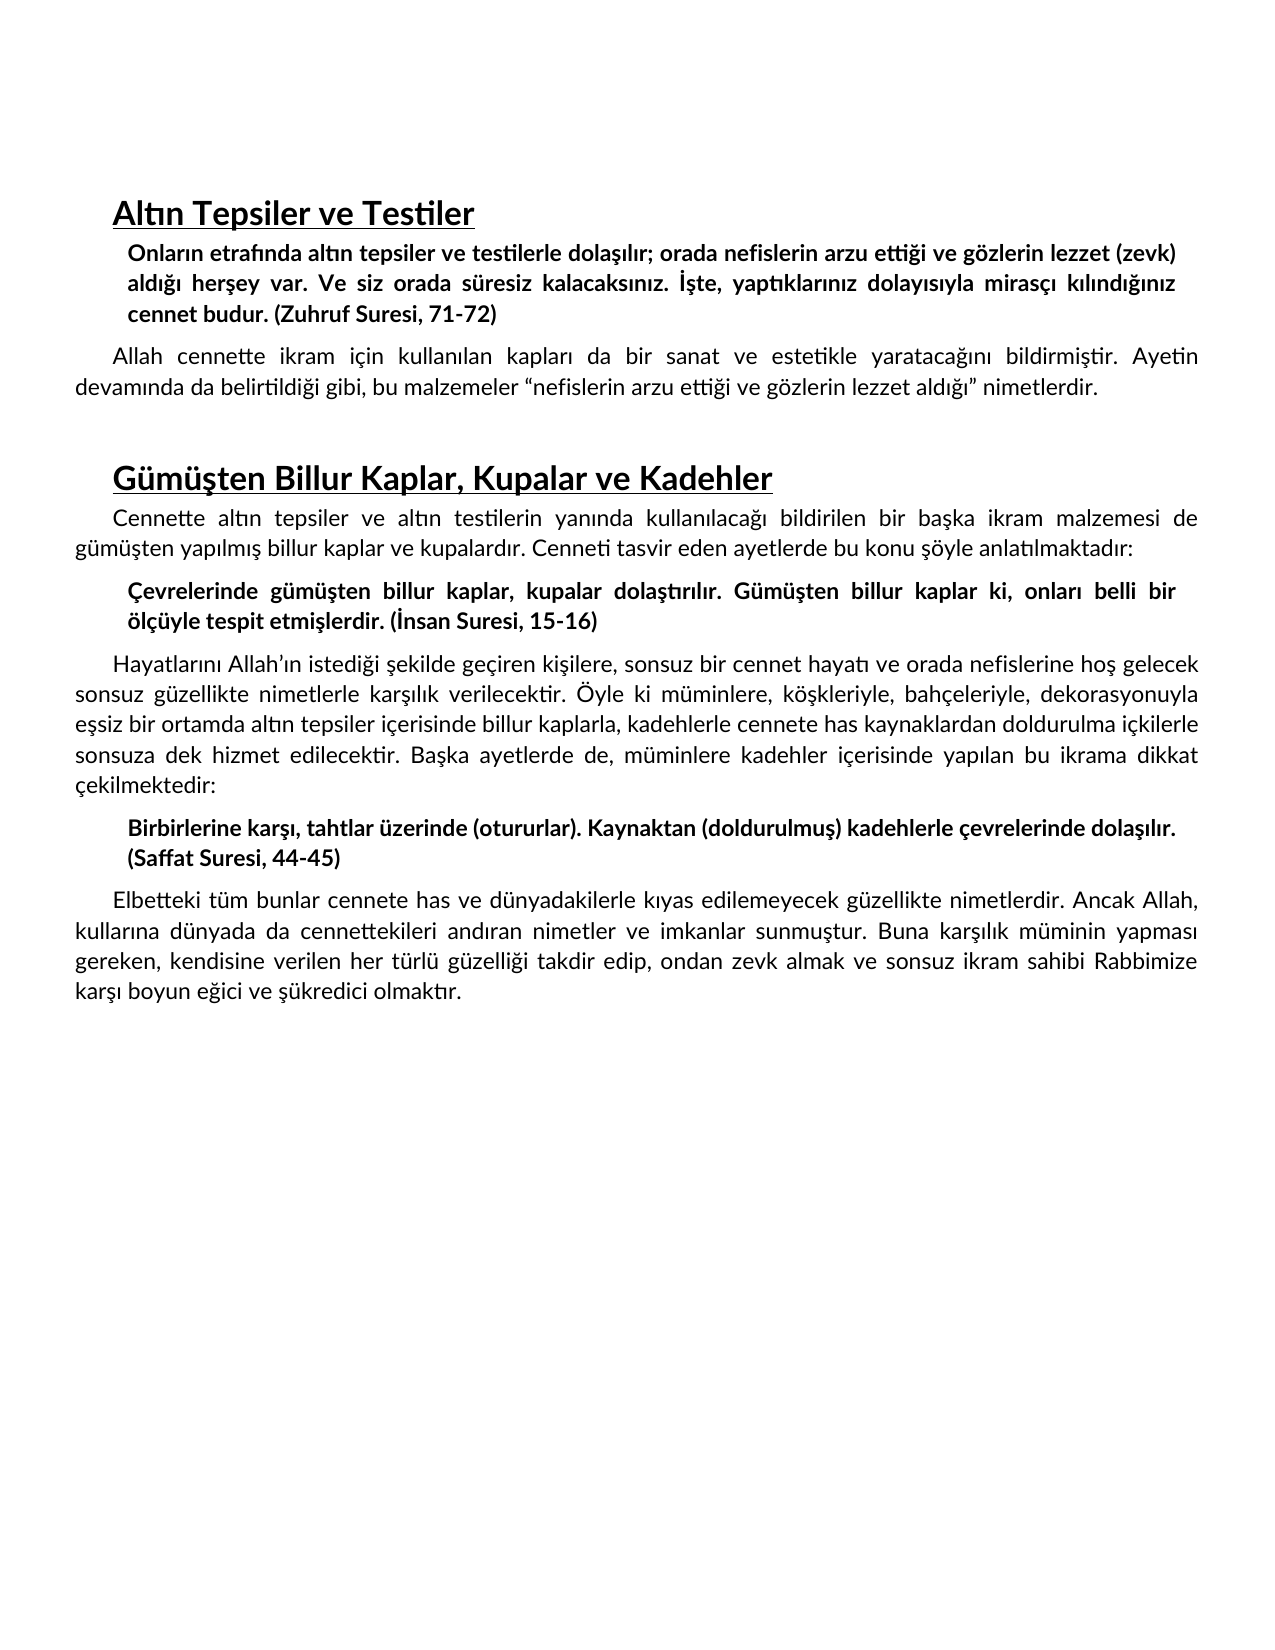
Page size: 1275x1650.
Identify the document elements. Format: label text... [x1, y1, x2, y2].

text Allah cennette ikram için kullanılan kapları da bir sanat ve estetikle yaratacağını bildirmiştir. Ayetin devamında da belirtildiği gibi, bu malzemeler “nefislerin arzu ettiği ve gözlerin lezzet aldığı” nimetlerdir. [75, 342, 1200, 400]
subtitle Gümüşten Billur Kaplar, Kupalar ve Kadehler [112, 458, 1200, 498]
text Çevrelerinde gümüşten billur kaplar, kupalar dolaştırılır. Gümüşten billur kaplar ki, onları belli bir ölçüyle tespit etmişlerdir. (İnsan Suresi, 15-16) [127, 577, 1177, 634]
subtitle Altın Tepsiler ve Testiler [112, 193, 1200, 233]
text Cennette altın tepsiler ve altın testilerin yanında kullanılacağı bildirilen bir başka ikram malzemesi de gümüşten yapılmış billur kaplar ve kupalardır. Cenneti tasvir eden ayetlerde bu konu şöyle anlatılmaktadır: [75, 504, 1200, 562]
text Onların etrafında altın tepsiler ve testilerle dolaşılır; orada nefislerin arzu ettiği ve gözlerin lezzet (zevk) aldığı herşey var. Ve siz orada süresiz kalacaksınız. İşte, yaptıklarınız dolayısıyla mirasçı kılındığınız cennet budur. (Zuhruf Suresi, 71-72) [127, 239, 1177, 327]
text Birbirlerine karşı, tahtlar üzerinde (otururlar). Kaynaktan (doldurulmuş) kadehlerle çevrelerinde dolaşılır. (Saffat Suresi, 44-45) [127, 813, 1177, 871]
text Hayatlarını Allah’ın istediği şekilde geçiren kişilere, sonsuz bir cennet hayatı ve orada nefislerine hoş gelecek sonsuz güzellikte nimetlerle karşılık verilecektir. Öyle ki müminlere, köşkleriyle, bahçeleriyle, dekorasyonuyla eşsiz bir ortamda altın tepsiler içerisinde billur kaplarla, kadehlerle cennete has kaynaklardan doldurulma içkilerle sonsuza dek hizmet edilecektir. Başka ayetlerde de, müminlere kadehler içerisinde yapılan bu ikrama dikkat çekilmektedir: [75, 650, 1200, 798]
text Elbetteki tüm bunlar cennete has ve dünyadakilerle kıyas edilemeyecek güzellikte nimetlerdir. Ancak Allah, kullarına dünyada da cennettekileri andıran nimetler ve imkanlar sunmuştur. Buna karşılık müminin yapması gereken, kendisine verilen her türlü güzelliği takdir edip, ondan zevk almak ve sonsuz ikram sahibi Rabbimize karşı boyun eğici ve şükredici olmaktır. [75, 886, 1200, 1004]
